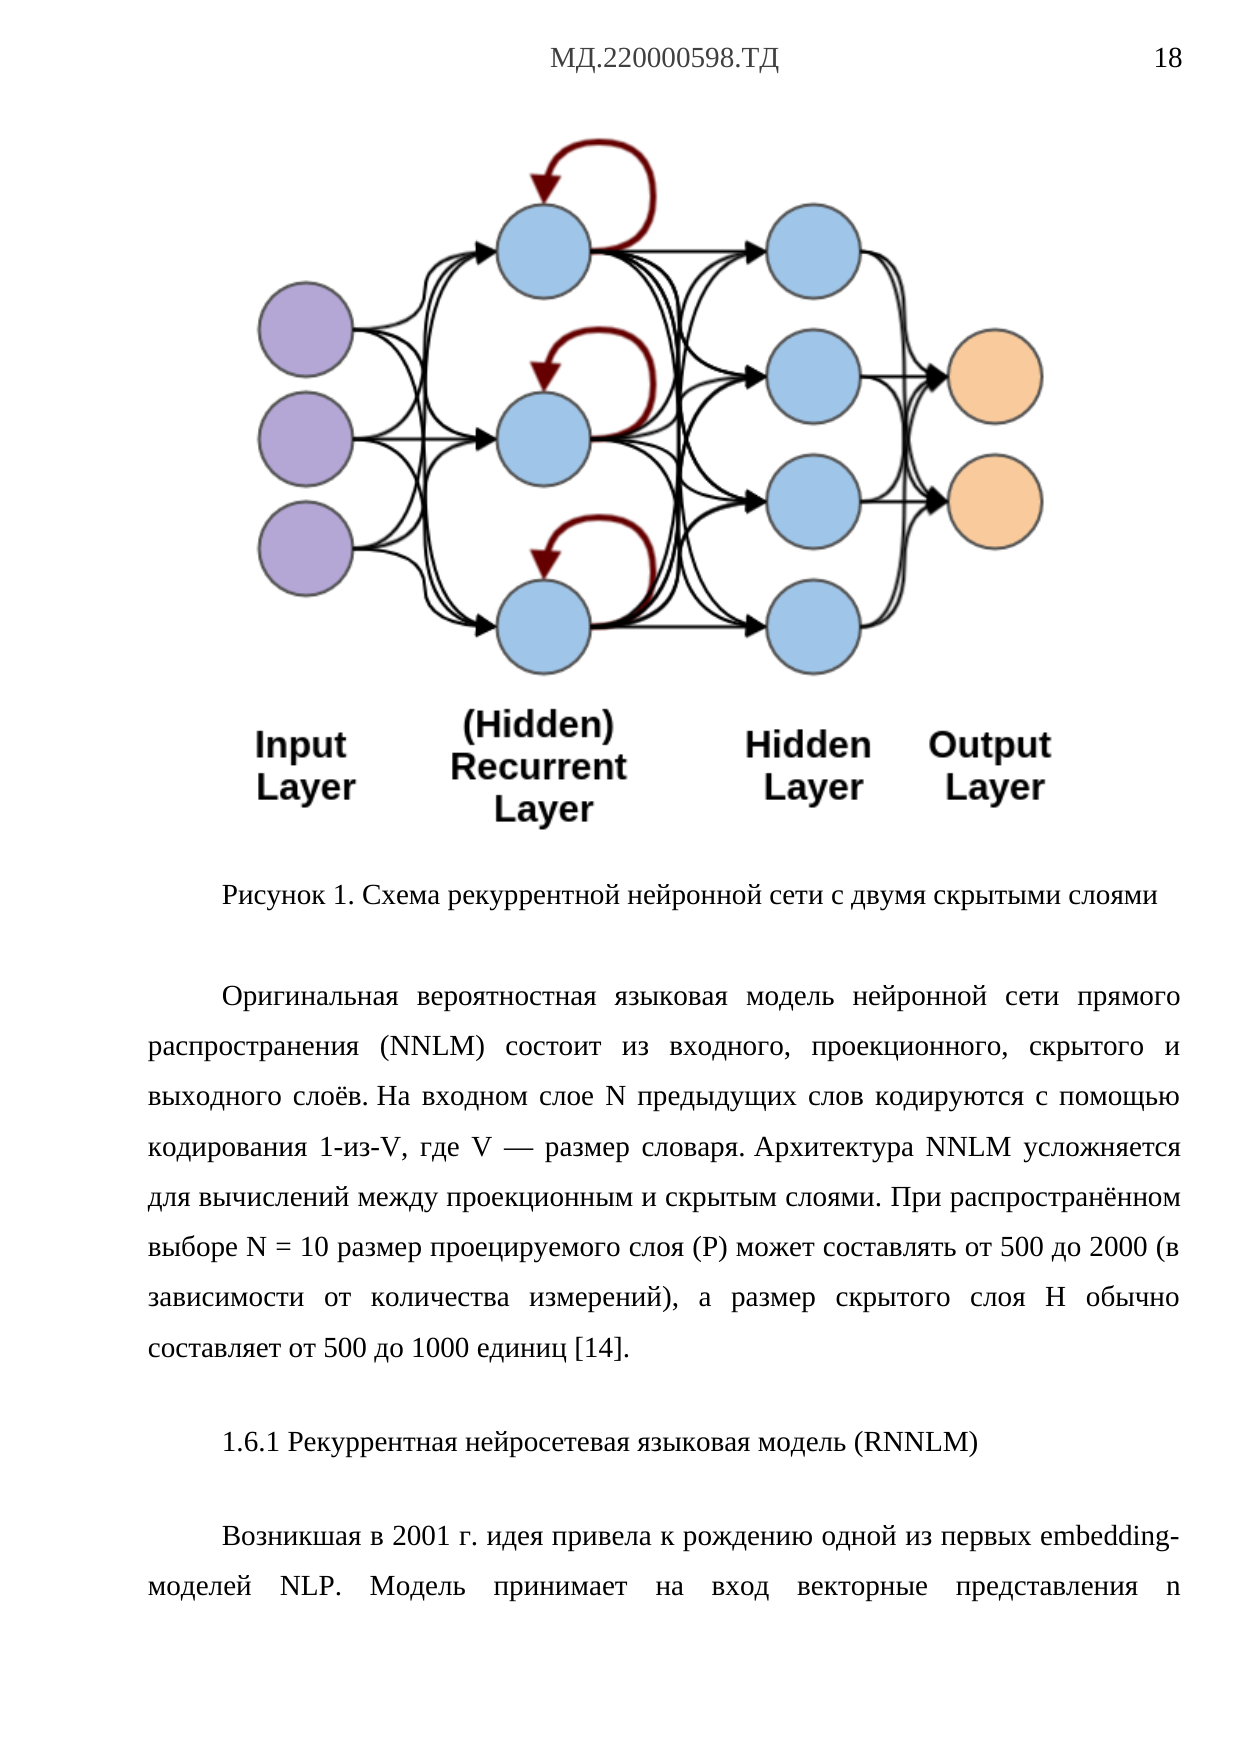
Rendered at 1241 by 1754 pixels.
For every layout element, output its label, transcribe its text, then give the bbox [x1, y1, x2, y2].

text Оригинальная вероятностная языковая модель нейронной сети прямого распространения (NNLM) состоит из входного, проекционного, скрытого и выходного слоёв. На входном слое N предыдущих слов кодируются с помощью кодирования 1-из-V, где V — размер словаря. Архитектура NNLM усложняется для вычислений между проекционным и скрытым слоями. При распространённом выборе N = 10 размер проецируемого слоя (P) может составлять от 500 до 2000 (в зависимости от количества измерений), а размер скрытого слоя H обычно составляет от 500 до 1000 единиц [14]. [148, 978, 1181, 1363]
text Возникшая в 2001 г. идея привела к рождению одной из первых embedding-моделей NLP. Модель принимает на вход векторные представления n [148, 1518, 1181, 1602]
text Рисунок 1. Схема рекуррентной нейронной сети с двумя скрытыми слоями [148, 118, 1181, 911]
picture [232, 118, 1097, 861]
subtitle Рекуррентная нейросетевая языковая модель (RNNLM) [222, 1424, 1181, 1457]
